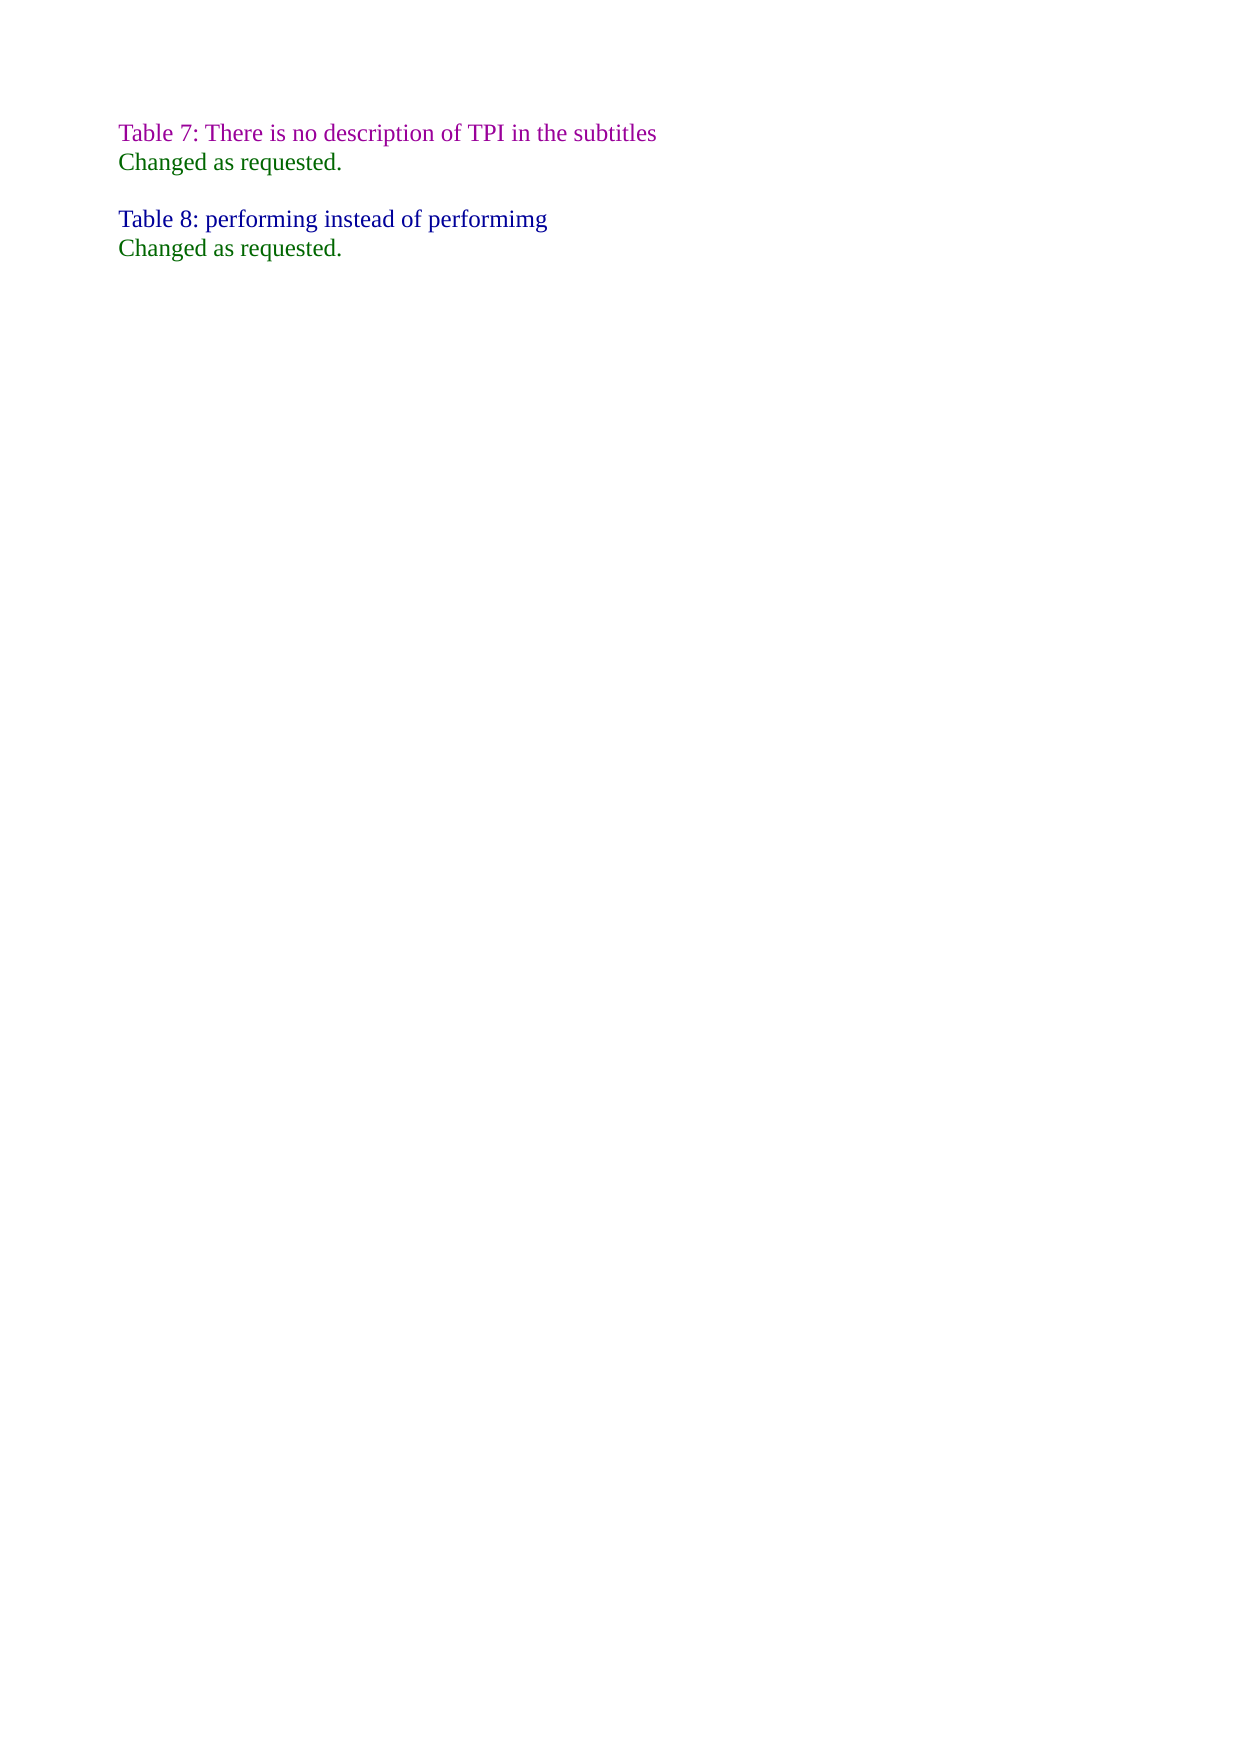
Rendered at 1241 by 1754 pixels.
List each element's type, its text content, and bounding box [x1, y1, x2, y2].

text Changed as requested. [118, 147, 1122, 176]
text Table 7: There is no description of TPI in the subtitles [118, 118, 1122, 147]
text Changed as requested. [118, 233, 1122, 262]
text Table 8: performing instead of performimg [118, 204, 1122, 233]
